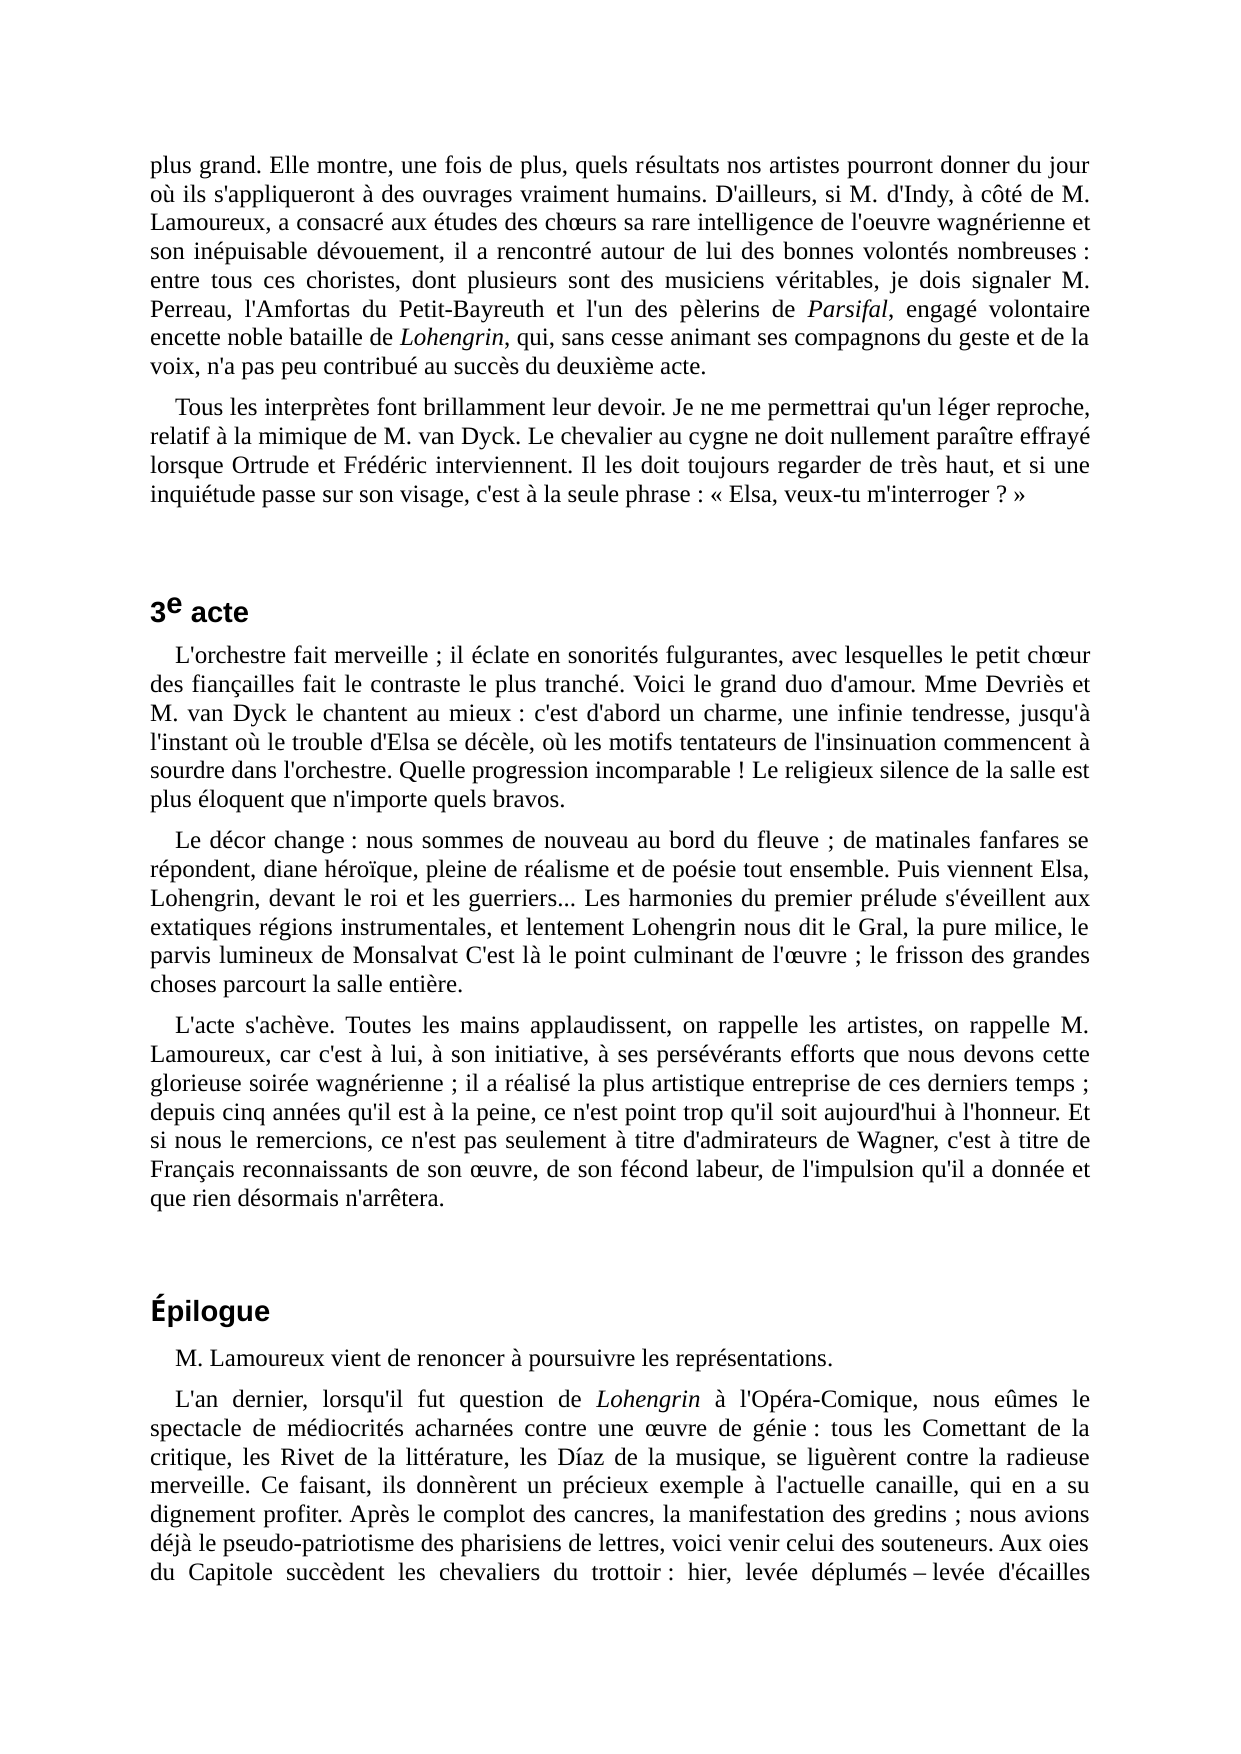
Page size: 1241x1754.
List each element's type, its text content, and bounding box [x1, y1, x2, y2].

text L'an dernier, lorsqu'il fut question de Lohengrin à l'Opéra-Comique, nous eûmes le spectacle de médiocrités acharnées contre une œuvre de génie : tous les Comettant de la critique, les Rivet de la littérature, les Díaz de la musique, se liguèrent contre la radieuse merveille. Ce faisant, ils donnèrent un précieux exemple à l'actuelle canaille, qui en a su dignement profiter. Après le complot des cancres, la manifestation des gredins ; nous avions déjà le pseudo-patriotisme des pharisiens de lettres, voici venir celui des souteneurs. Aux oies du Capitole succèdent les chevaliers du trottoir : hier, levée déplumés – levée d'écailles [150, 1384, 1090, 1585]
subtitle 3e acte [150, 586, 1090, 628]
text M. Lamoureux vient de renoncer à poursuivre les représentations. [150, 1343, 1090, 1372]
subtitle Épilogue [150, 1291, 1090, 1330]
text L'orchestre fait merveille ; il éclate en sonorités fulgurantes, avec lesquelles le petit chœur des fiançailles fait le contraste le plus tranché. Voici le grand duo d'amour. Mme Devriès et M. van Dyck le chantent au mieux : c'est d'abord un charme, une infinie tendresse, jusqu'à l'instant où le trouble d'Elsa se décèle, où les motifs tentateurs de l'insinuation commencent à sourdre dans l'orchestre. Quelle progression incomparable ! Le religieux silence de la salle est plus éloquent que n'importe quels bravos. [150, 641, 1090, 813]
text plus grand. Elle montre, une fois de plus, quels résultats nos artistes pourront donner du jour où ils s'appliqueront à des ouvrages vraiment humains. D'ailleurs, si M. d'Indy, à côté de M. Lamoureux, a consacré aux études des chœurs sa rare intelligence de l'oeuvre wagnérienne et son inépuisable dévouement, il a rencontré autour de lui des bonnes volontés nombreuses : entre tous ces choristes, dont plusieurs sont des musiciens véritables, je dois signaler M. Perreau, l'Amfortas du Petit-Bayreuth et l'un des pèlerins de Parsifal, engagé volontaire encette noble bataille de Lohengrin, qui, sans cesse animant ses compagnons du geste et de la voix, n'a pas peu contribué au succès du deuxième acte. [150, 150, 1090, 380]
text L'acte s'achève. Toutes les mains applaudissent, on rappelle les artistes, on rappelle M. Lamoureux, car c'est à lui, à son initiative, à ses persévérants efforts que nous devons cette glorieuse soirée wagnérienne ; il a réalisé la plus artistique entreprise de ces derniers temps ; depuis cinq années qu'il est à la peine, ce n'est point trop qu'il soit aujourd'hui à l'honneur. Et si nous le remercions, ce n'est pas seulement à titre d'admirateurs de Wagner, c'est à titre de Français reconnaissants de son œuvre, de son fécond labeur, de l'impulsion qu'il a donnée et que rien désormais n'arrêtera. [150, 1011, 1090, 1212]
text Tous les interprètes font brillamment leur devoir. Je ne me permettrai qu'un léger reproche, relatif à la mimique de M. van Dyck. Le chevalier au cygne ne doit nullement paraître effrayé lorsque Ortrude et Frédéric interviennent. Il les doit toujours regarder de très haut, et si une inquiétude passe sur son visage, c'est à la seule phrase : « Elsa, veux-tu m'interroger ? » [150, 392, 1090, 507]
text Le décor change : nous sommes de nouveau au bord du fleuve ; de matinales fanfares se répondent, diane héroïque, pleine de réalisme et de poésie tout ensemble. Puis viennent Elsa, Lohengrin, devant le roi et les guerriers... Les harmonies du premier prélude s'éveillent aux extatiques régions instrumentales, et lentement Lohengrin nous dit le Gral, la pure milice, le parvis lumineux de Monsalvat C'est là le point culminant de l'œuvre ; le frisson des grandes choses parcourt la salle entière. [150, 826, 1090, 998]
